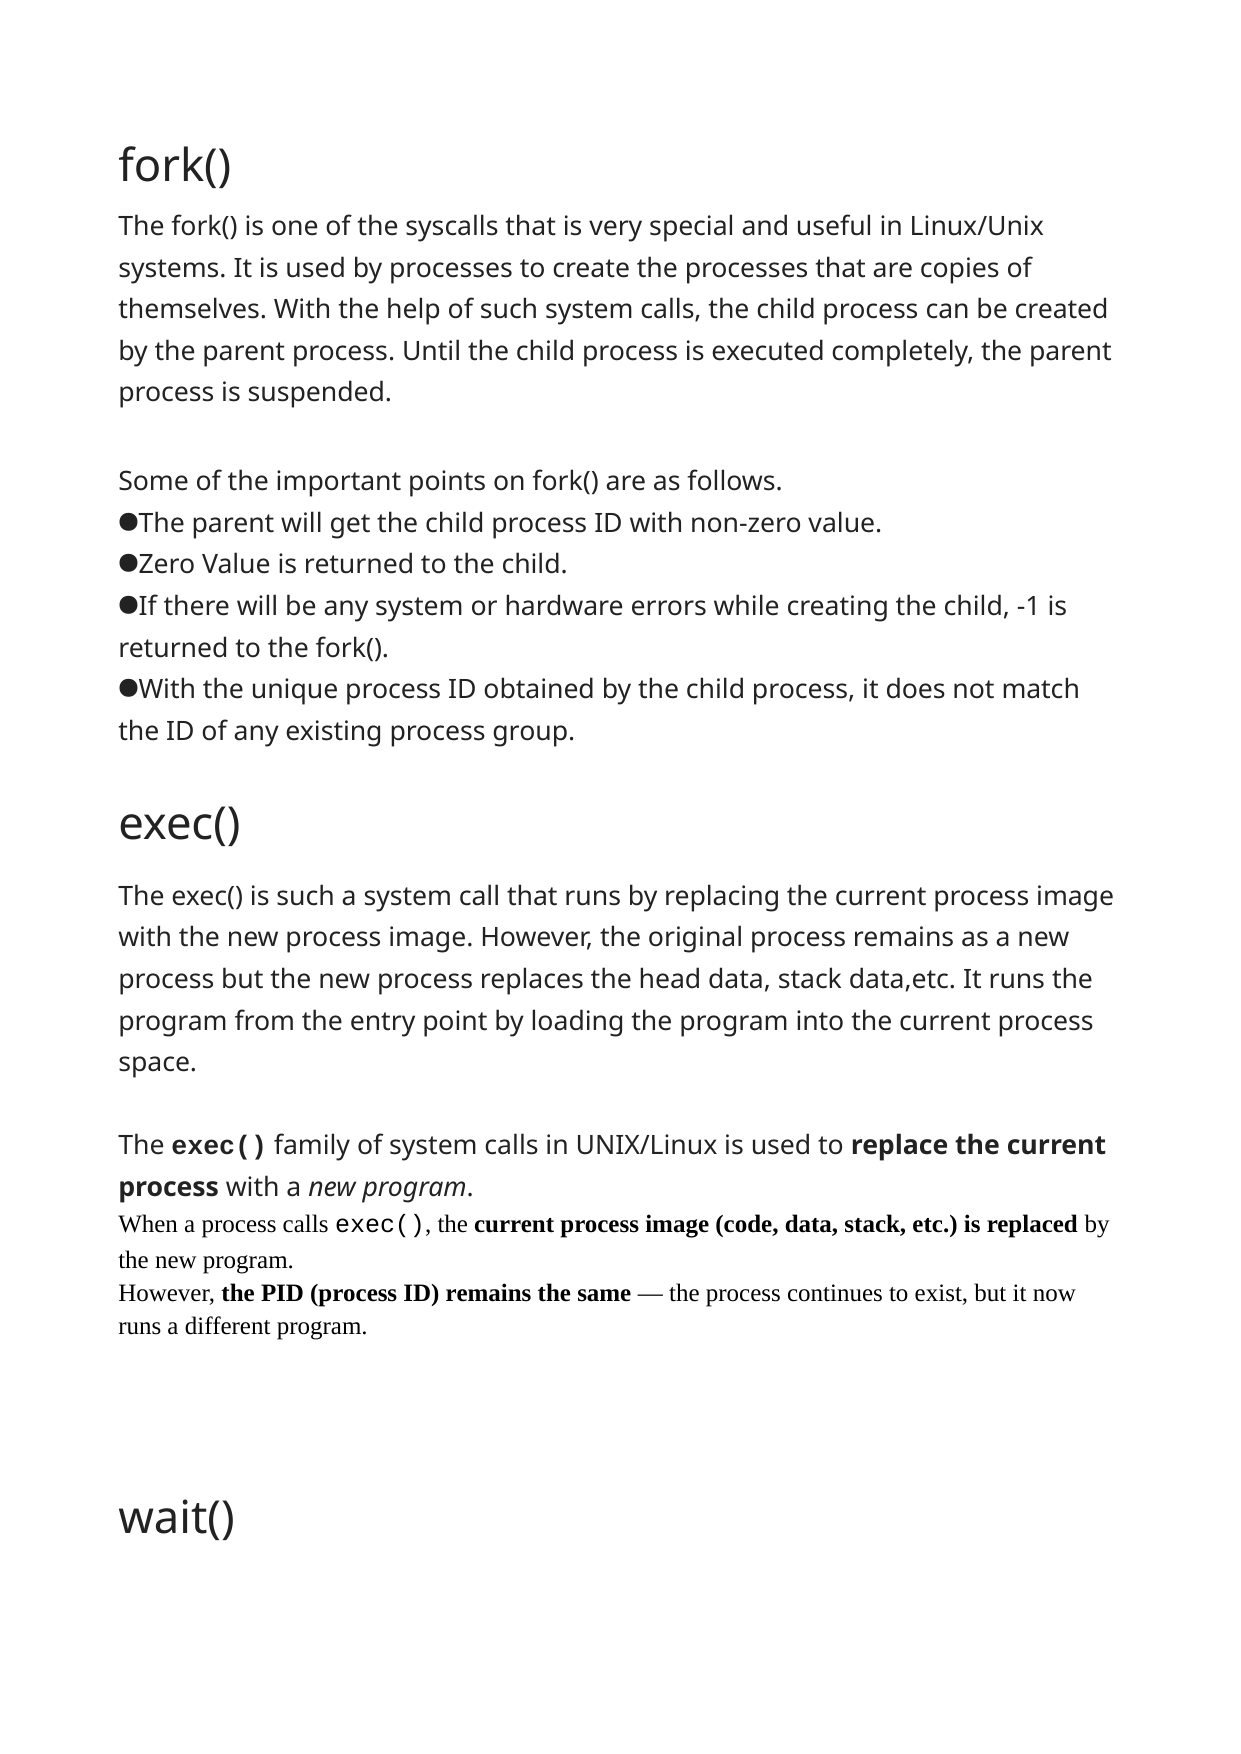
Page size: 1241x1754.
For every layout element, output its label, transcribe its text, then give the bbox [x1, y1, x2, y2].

text Some of the important points on fork() are as follows. [118, 462, 1122, 498]
text When a process calls exec(), the current process image (code, data, stack, etc.) is replaced by the new program. However, the PID (process ID) remains the same — the process continues to exist, but it now runs a different program. [118, 1209, 1122, 1339]
list If there will be any system or hardware errors while creating the child, -1 is returned to the fork(). [118, 587, 1122, 665]
subtitle fork() [118, 133, 1122, 194]
list Zero Value is returned to the child. [118, 546, 1122, 582]
text The exec() is such a system call that runs by replacing the current process image with the new process image. However, the original process remains as a new process but the new process replaces the head data, stack data,etc. It runs the program from the entry point by loading the program into the current process space. [118, 877, 1122, 1079]
text wait() [118, 1447, 1122, 1547]
list With the unique process ID obtained by the child process, it does not match the ID of any existing process group. [118, 670, 1122, 748]
text exec() [118, 753, 1122, 853]
text The exec() family of system calls in UNIX/Linux is used to replace the current process with a new program. [118, 1126, 1122, 1204]
text The fork() is one of the syscalls that is very special and useful in Linux/Unix systems. It is used by processes to create the processes that are copies of themselves. With the help of such system calls, the child process can be created by the parent process. Until the child process is executed completely, the parent process is suspended. [118, 207, 1122, 409]
list The parent will get the child process ID with non-zero value. [118, 504, 1122, 540]
